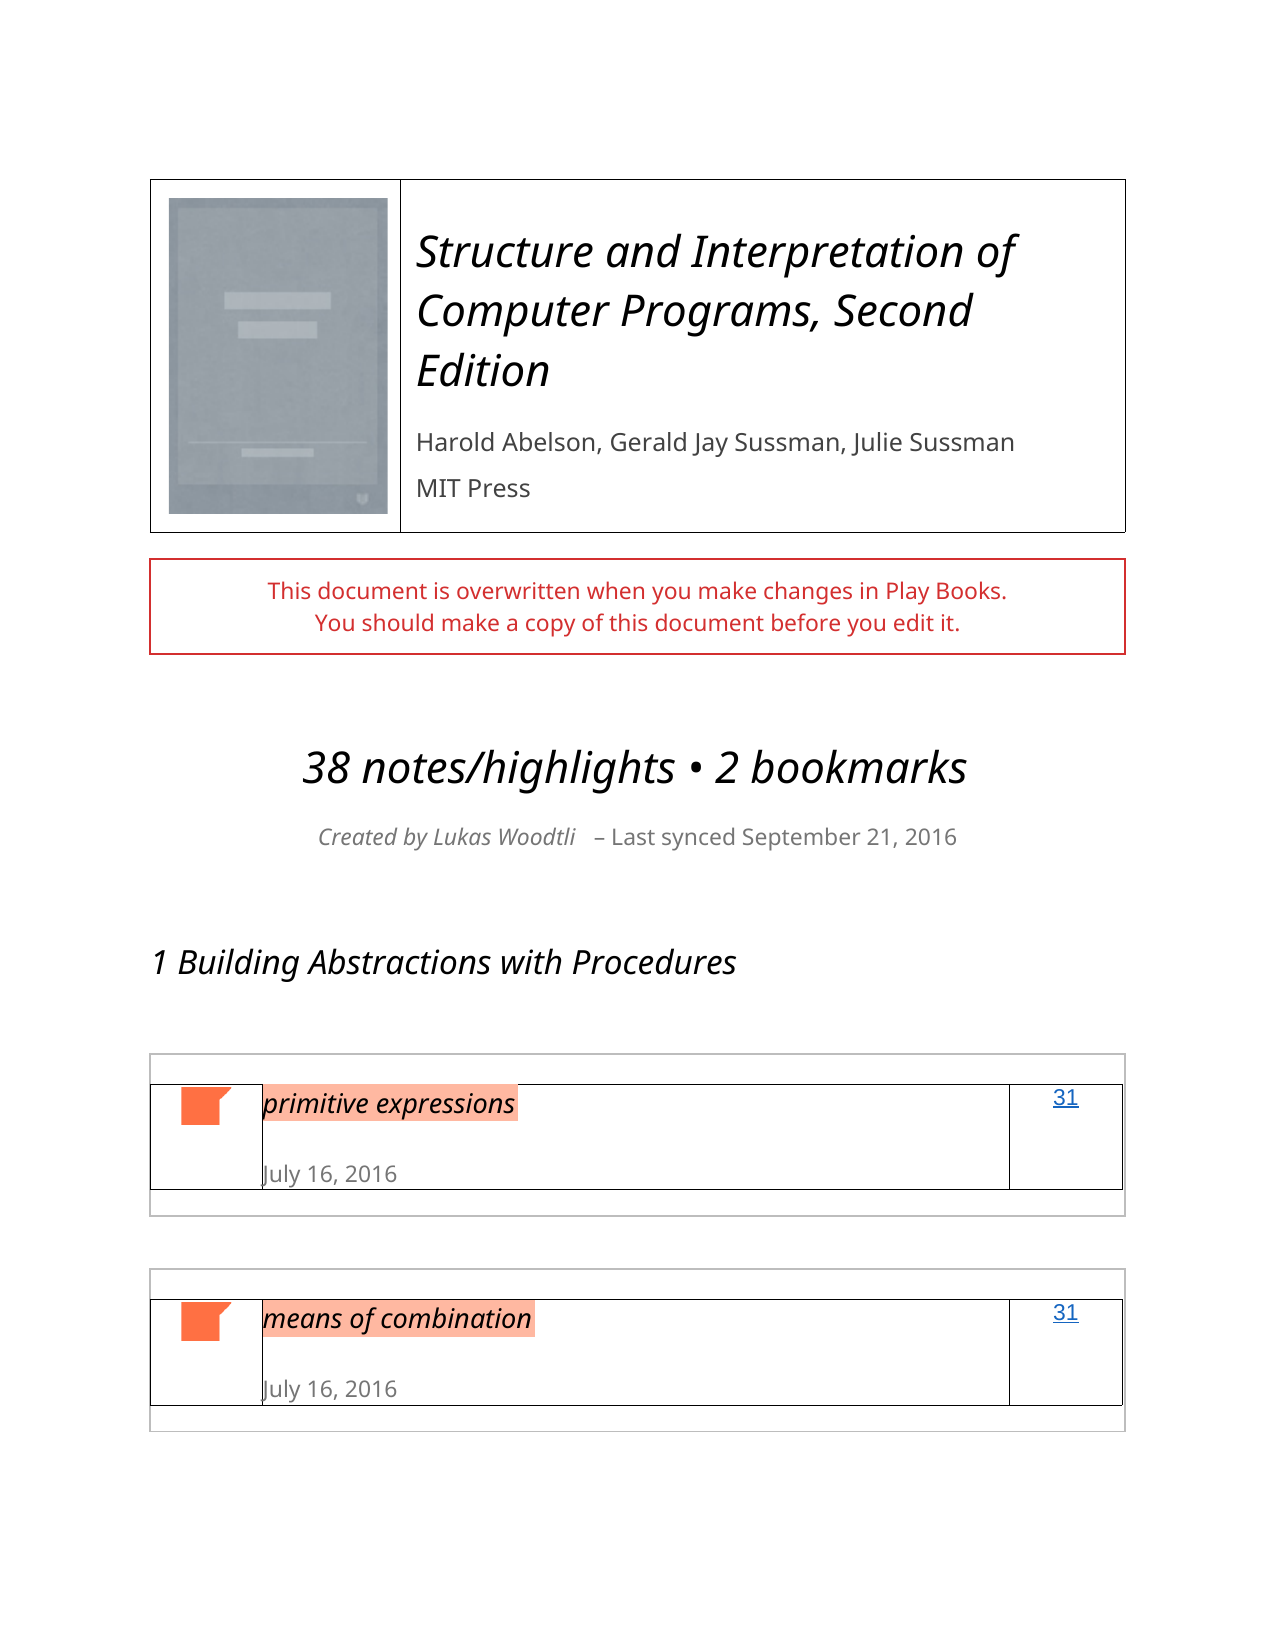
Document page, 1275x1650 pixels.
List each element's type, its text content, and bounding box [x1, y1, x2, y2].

subtitle 1 Building Abstractions with Procedures [150, 938, 1125, 984]
table_header 31 [1010, 1085, 1122, 1189]
table_header [151, 1085, 262, 1189]
table_header [151, 1300, 262, 1405]
table_header Structure and Interpretation of Computer Programs, Second Edition Harold Abelson, Gerald Jay Sussman, Julie Sussman MIT Press [401, 180, 1125, 532]
subtitle 38 notes/highlights • 2 bookmarks [150, 737, 1125, 796]
picture [181, 1087, 232, 1125]
table_header means of combination July 16, 2016 [263, 1300, 1009, 1405]
text Created by Lukas Woodtli – Last synced September 21, 2016 [150, 821, 1125, 853]
table_header [151, 1270, 1124, 1431]
table_header 31 [1010, 1300, 1122, 1405]
picture [181, 1302, 232, 1341]
table_header This document is overwritten when you make changes in Play Books. You should make a copy of this document before you edit it. [151, 560, 1124, 653]
table_header [151, 180, 400, 532]
table_header [151, 1055, 1124, 1215]
table_header primitive expressions July 16, 2016 [263, 1085, 1009, 1189]
picture [168, 198, 388, 514]
